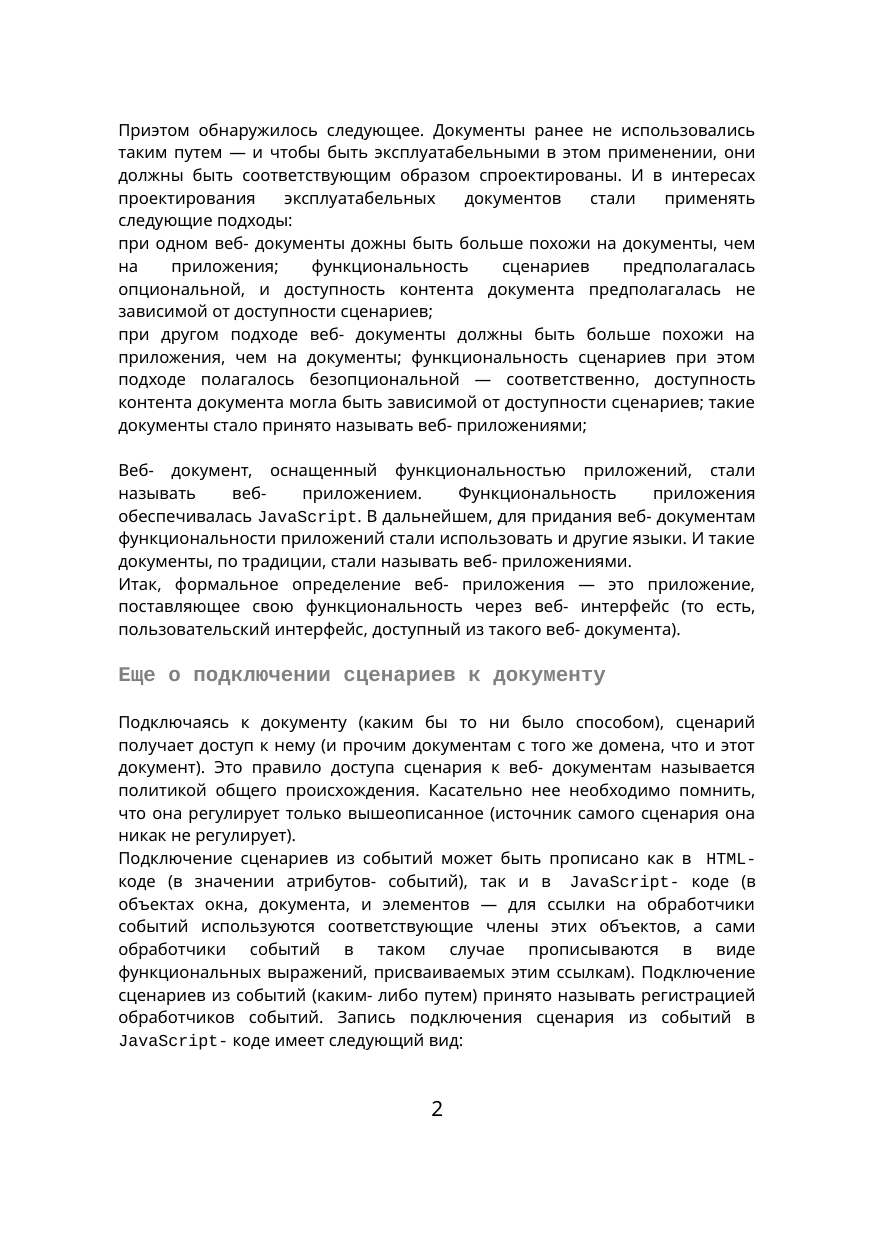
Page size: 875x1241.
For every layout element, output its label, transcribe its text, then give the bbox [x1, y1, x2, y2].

text при другом подходе веб- документы должны быть больше похожи на приложения, чем на документы; функциональность сценариев при этом подходе полагалось безопциональной — соответственно, доступность контента документа могла быть зависимой от доступности сценариев; такие документы стало принято называть веб- приложениями; [118, 322, 756, 436]
text Приэтом обнаружилось следующее. Документы ранее не использовались таким путем — и чтобы быть эксплуатабельными в этом применении, они должны быть соответствующим образом спроектированы. И в интересах проектирования эксплуатабельных документов стали применять следующие подходы: [118, 118, 756, 232]
text Еще о подключении сценариев к документу [118, 664, 756, 688]
text при одном веб- документы дожны быть больше похожи на документы, чем на приложения; функциональность сценариев предполагалась опциональной, и доступность контента документа предполагалась не зависимой от доступности сценариев; [118, 232, 756, 322]
text Подключаясь к документу (каким бы то ни было способом), сценарий получает доступ к нему (и прочим документам с того же домена, что и этот документ). Это правило доступа сценария к веб- документам называется политикой общего происхождения. Касательно нее необходимо помнить, что она регулирует только вышеописанное (источник самого сценария она никак не регулирует). [118, 711, 756, 847]
text Итак, формальное определение веб- приложения — это приложение, поставляющее свою функциональность через веб- интерфейс (то есть, пользовательский интерфейс, доступный из такого веб- документа). [118, 572, 756, 641]
text Подключение сценариев из событий может быть прописано как в HTML- коде (в значении атрибутов- событий), так и в JavaScript- коде (в объектах окна, документа, и элементов — для ссылки на обработчики событий используются соответствующие члены этих объектов, а сами обработчики событий в таком случае прописываются в виде функциональных выражений, присваиваемых этим ссылкам). Подключение сценариев из событий (каким- либо путем) принято называть регистрацией обработчиков событий. Запись подключения сценария из событий в JavaScript- коде имеет следующий вид: [118, 847, 756, 1052]
text Веб- документ, оснащенный функциональностью приложений, стали называть веб- приложением. Функциональность приложения обеспечивалась JavaScript. В дальнейшем, для придания веб- документам функциональности приложений стали использовать и другие языки. И такие документы, по традиции, стали называть веб- приложениями. [118, 459, 756, 572]
